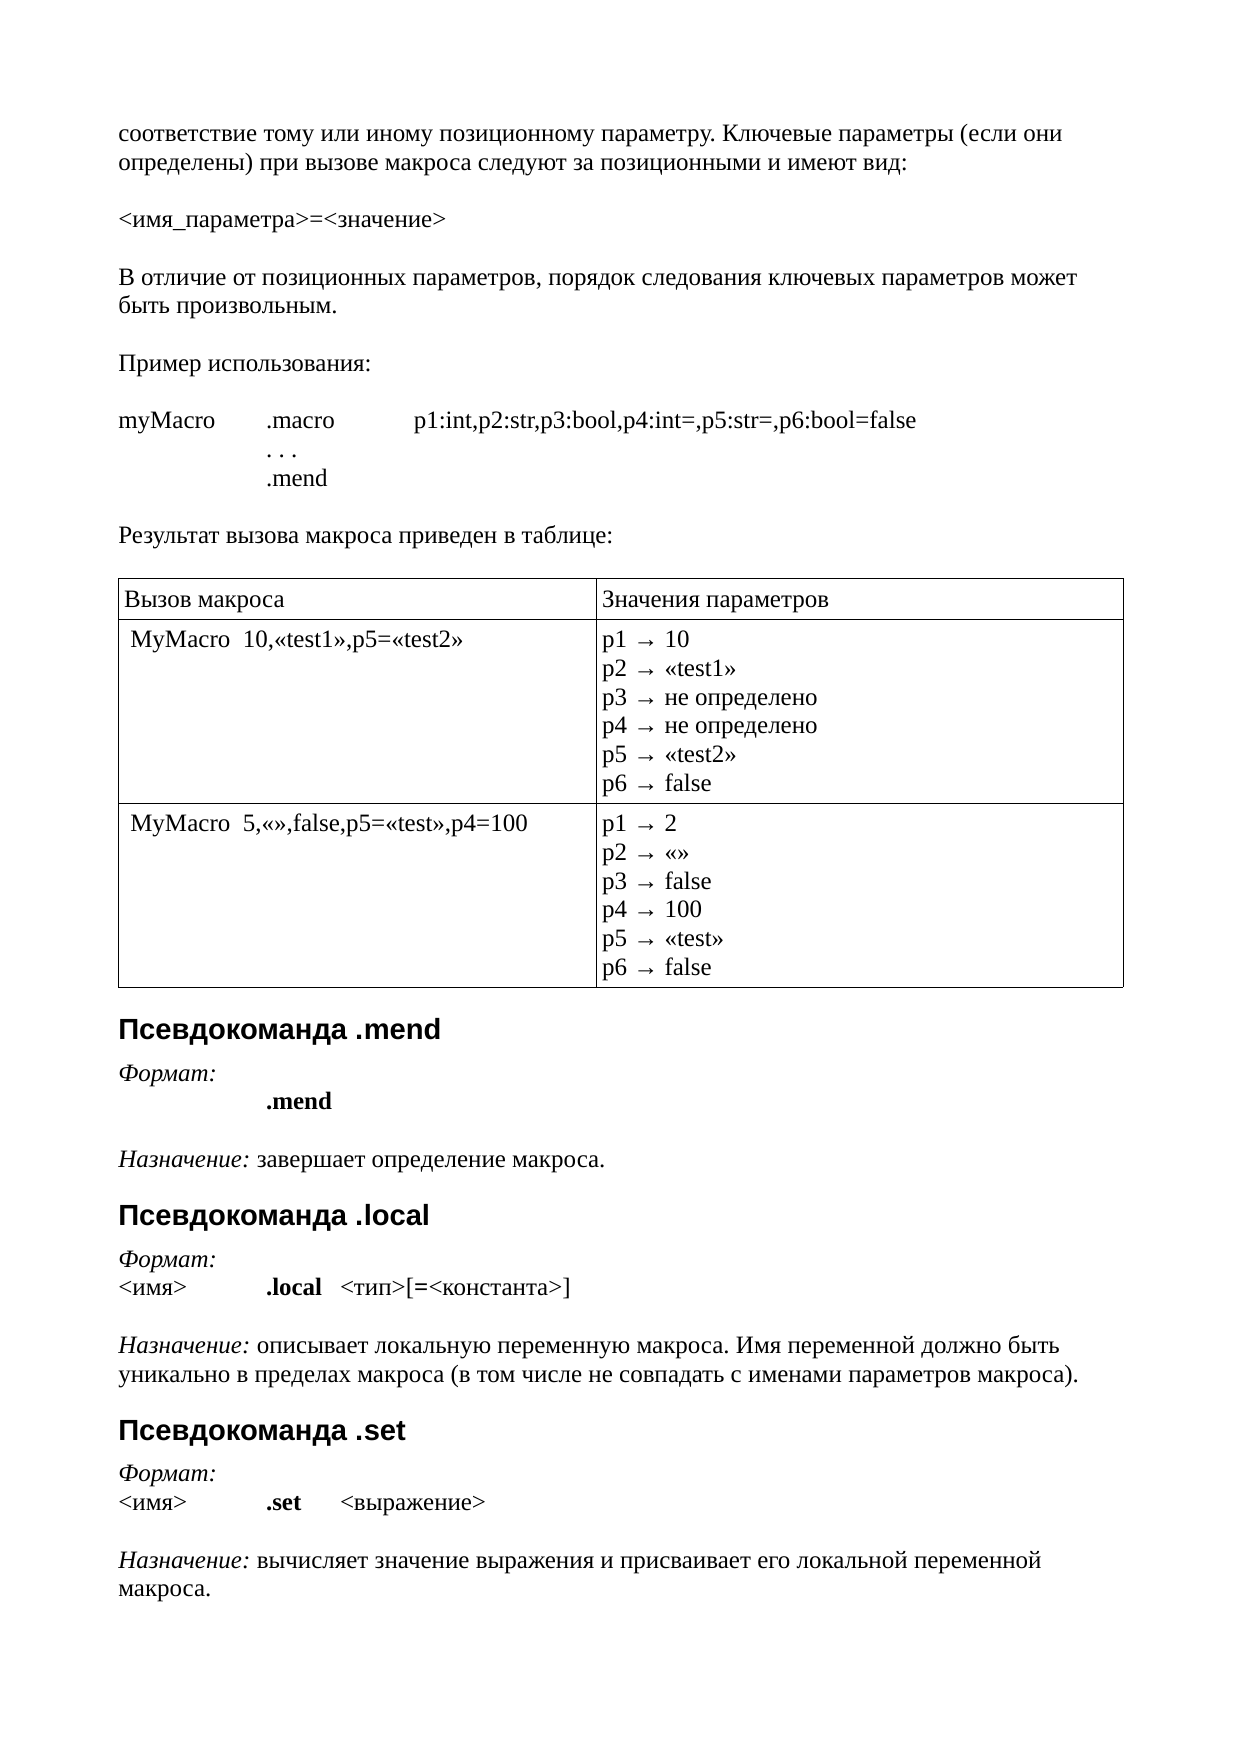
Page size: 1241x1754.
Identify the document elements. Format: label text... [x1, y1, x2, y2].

subtitle Псевдокоманда .local [118, 1198, 1122, 1231]
subtitle Псевдокоманда .set [118, 1412, 1122, 1446]
text Формат: [118, 1458, 1122, 1487]
text Назначение: вычисляет значение выражения и присваивает его локальной переменной макроса. [118, 1545, 1122, 1602]
text .mend [118, 1086, 1122, 1115]
text Назначение: описывает локальную переменную макроса. Имя переменной должно быть уникально в пределах макроса (в том числе не совпадать с именами параметров макроса). [118, 1330, 1122, 1387]
text . . . [118, 434, 1122, 463]
text Назначение: завершает определение макроса. [118, 1144, 1122, 1173]
text <имя> .set <выражение> [118, 1487, 1122, 1516]
text В отличие от позиционных параметров, порядок следования ключевых параметров может быть произвольным. [118, 262, 1122, 319]
subtitle Псевдокоманда .mend [118, 1012, 1122, 1045]
table_header Вызов макроса [119, 579, 596, 618]
table_cell p1 → 2 p2 → «» p3 → false p4 → 100 p5 → «test» p6 → false [597, 804, 1123, 987]
table_header Значения параметров [597, 579, 1123, 618]
text Формат: [118, 1244, 1122, 1272]
text .mend [118, 463, 1122, 492]
text <имя> .local <тип>[=<константа>] [118, 1272, 1122, 1301]
text Результат вызова макроса приведен в таблице: [118, 521, 1122, 549]
text Пример использования: [118, 348, 1122, 377]
text Формат: [118, 1058, 1122, 1086]
text myMacro .macro p1:int,p2:str,p3:bool,p4:int=,p5:str=,p6:bool=false [118, 406, 1122, 434]
table_cell MyMacro 5,«»,false,p5=«test»,p4=100 [119, 804, 596, 987]
text <имя_параметра>=<значение> [118, 204, 1122, 233]
table_cell MyMacro 10,«test1»,p5=«test2» [119, 620, 596, 802]
text соответствие тому или иному позиционному параметру. Ключевые параметры (если они определены) при вызове макроса следуют за позиционными и имеют вид: [118, 118, 1122, 176]
table_cell p1 → 10 p2 → «test1» p3 → не определено p4 → не определено p5 → «test2» p6 → false [597, 620, 1123, 802]
